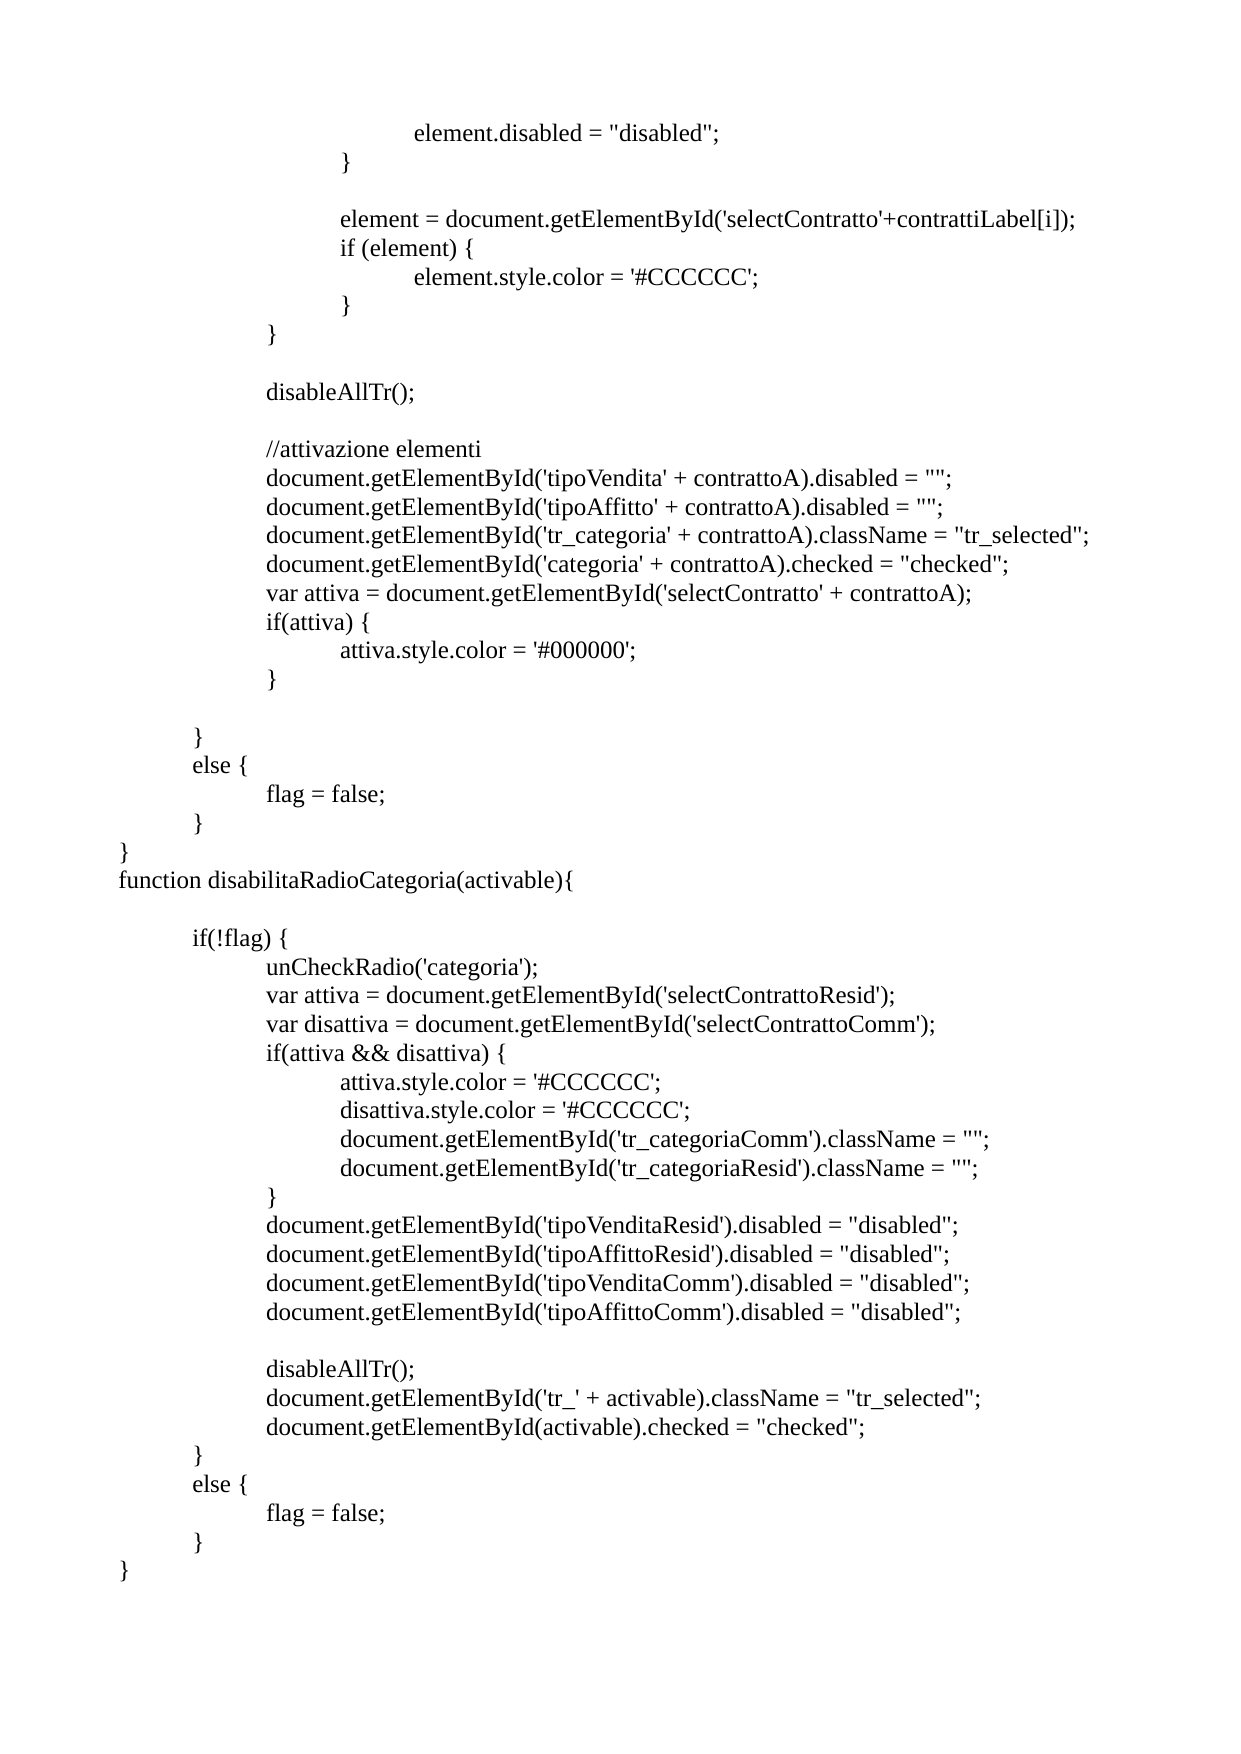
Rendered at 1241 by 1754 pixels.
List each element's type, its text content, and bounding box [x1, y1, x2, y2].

text } [118, 808, 1122, 837]
text document.getElementById('tipoAffittoResid').disabled = "disabled"; [118, 1239, 1122, 1268]
text if (element) { [118, 233, 1122, 262]
text } [118, 147, 1122, 176]
text document.getElementById('tipoVendita' + contrattoA).disabled = ""; [118, 463, 1122, 492]
text document.getElementById('tr_categoriaComm').className = ""; [118, 1124, 1122, 1153]
text document.getElementById('tr_' + activable).className = "tr_selected"; [118, 1383, 1122, 1412]
text element.style.color = '#CCCCCC'; [118, 262, 1122, 291]
text var disattiva = document.getElementById('selectContrattoComm'); [118, 1009, 1122, 1038]
text } [118, 1556, 1122, 1584]
text //attivazione elementi [118, 434, 1122, 463]
text disableAllTr(); [118, 377, 1122, 406]
text } [118, 1527, 1122, 1556]
text if(attiva && disattiva) { [118, 1038, 1122, 1067]
text document.getElementById('tr_categoriaResid').className = ""; [118, 1153, 1122, 1182]
text var attiva = document.getElementById('selectContrattoResid'); [118, 981, 1122, 1009]
text } [118, 1182, 1122, 1211]
text disableAllTr(); [118, 1354, 1122, 1383]
text element = document.getElementById('selectContratto'+contrattiLabel[i]); [118, 204, 1122, 233]
text flag = false; [118, 779, 1122, 808]
text document.getElementById('tr_categoria' + contrattoA).className = "tr_selected"; [118, 521, 1122, 549]
text document.getElementById('tipoVenditaComm').disabled = "disabled"; [118, 1268, 1122, 1297]
text document.getElementById('tipoAffittoComm').disabled = "disabled"; [118, 1297, 1122, 1326]
text document.getElementById(activable).checked = "checked"; [118, 1412, 1122, 1441]
text flag = false; [118, 1498, 1122, 1527]
text else { [118, 751, 1122, 779]
text } [118, 837, 1122, 866]
text if(attiva) { [118, 607, 1122, 636]
text if(!flag) { [118, 923, 1122, 952]
text attiva.style.color = '#000000'; [118, 636, 1122, 664]
text else { [118, 1469, 1122, 1498]
text attiva.style.color = '#CCCCCC'; [118, 1067, 1122, 1096]
text } [118, 664, 1122, 693]
text var attiva = document.getElementById('selectContratto' + contrattoA); [118, 578, 1122, 607]
text element.disabled = "disabled"; [118, 118, 1122, 147]
text } [118, 291, 1122, 319]
text document.getElementById('tipoVenditaResid').disabled = "disabled"; [118, 1211, 1122, 1239]
text } [118, 1441, 1122, 1469]
text unCheckRadio('categoria'); [118, 952, 1122, 981]
text } [118, 319, 1122, 348]
text document.getElementById('categoria' + contrattoA).checked = "checked"; [118, 549, 1122, 578]
text } [118, 722, 1122, 751]
text document.getElementById('tipoAffitto' + contrattoA).disabled = ""; [118, 492, 1122, 521]
text function disabilitaRadioCategoria(activable){ [118, 866, 1122, 894]
text disattiva.style.color = '#CCCCCC'; [118, 1096, 1122, 1124]
